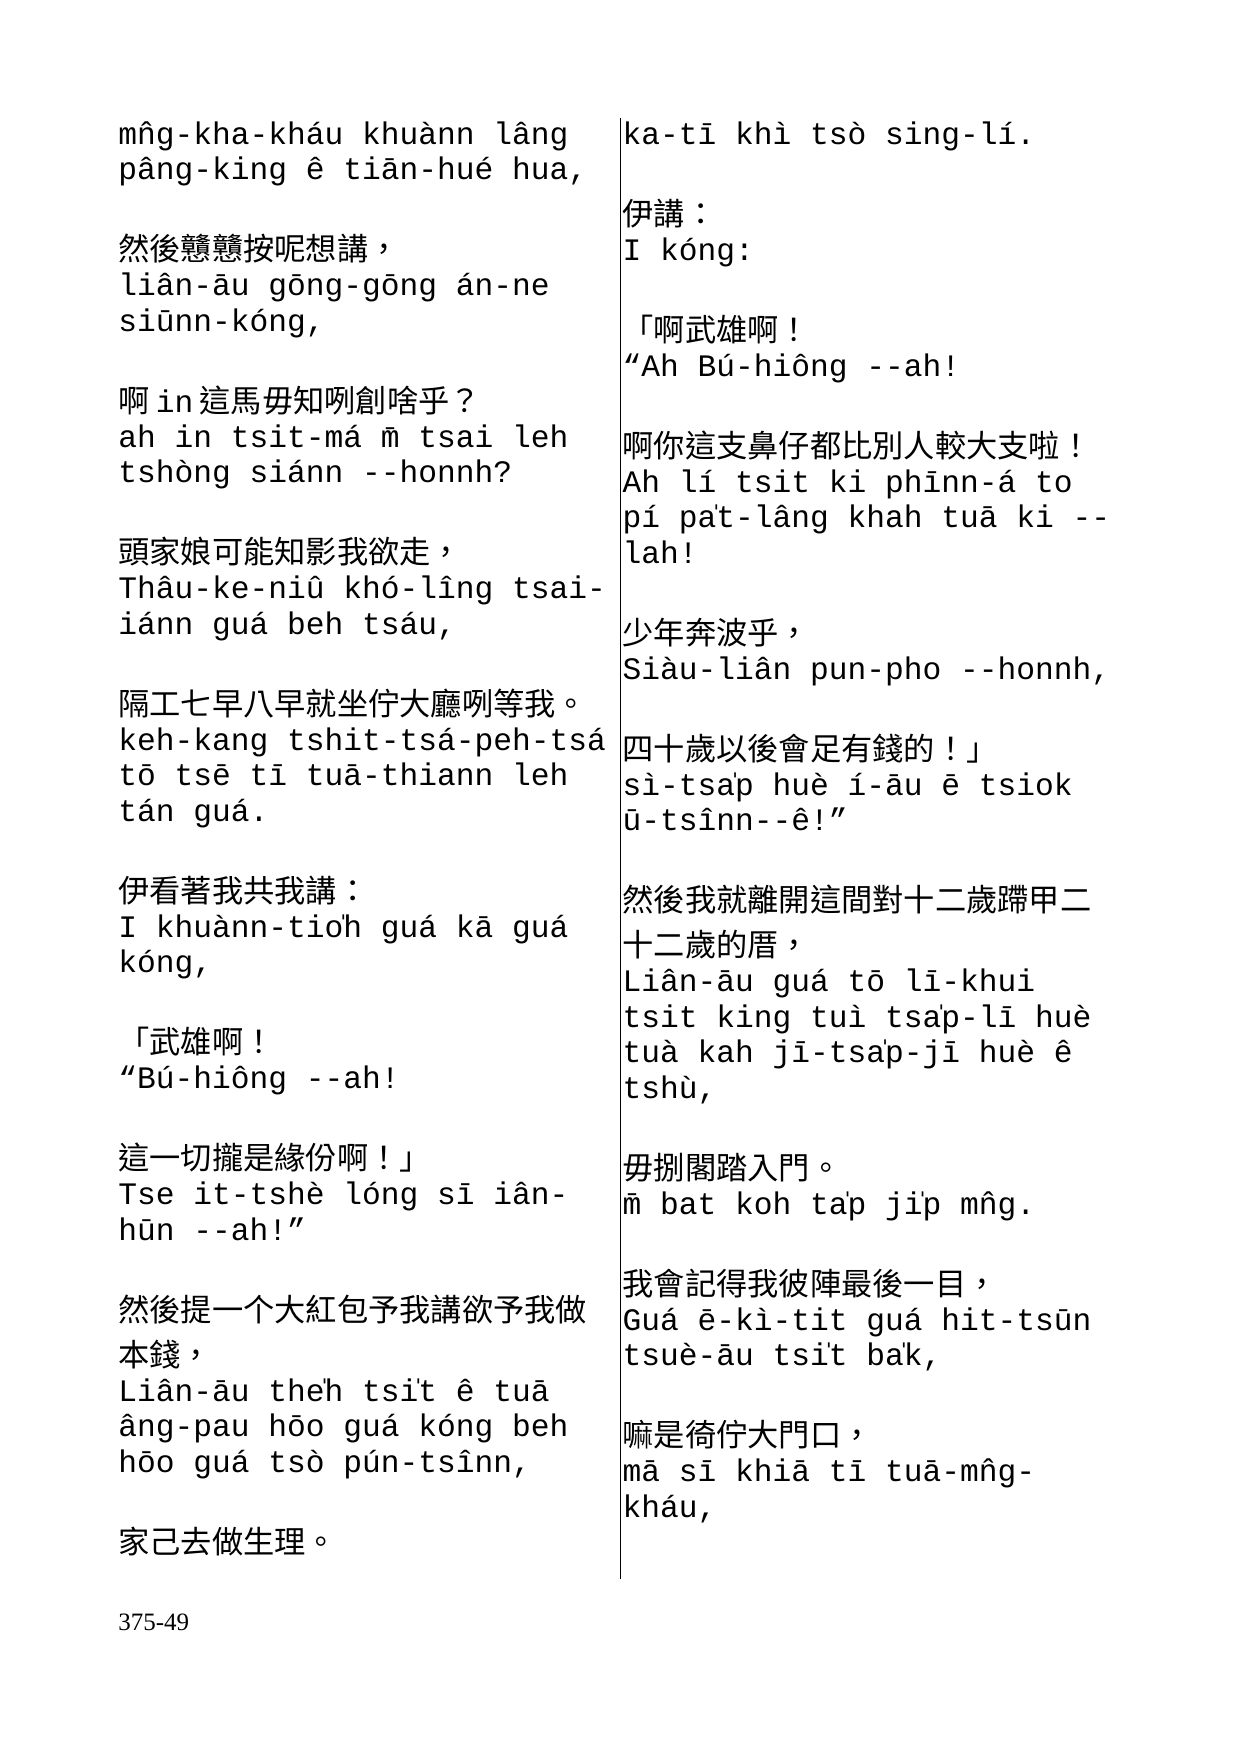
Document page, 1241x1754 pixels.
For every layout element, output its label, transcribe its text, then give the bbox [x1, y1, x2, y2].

text 嘛是徛佇大門口， [622, 1410, 1122, 1456]
text mā sī khiā tī tuā-mn̂g-kháu, [622, 1456, 1122, 1526]
text liân-āu gōng-gōng án-ne siūnn-kóng, [118, 269, 618, 340]
text I khuànn-tio̍h guá kā guá kóng, [118, 911, 618, 982]
text Guá ē-kì-tit guá hit-tsūn tsuè-āu tsi̍t ba̍k, [622, 1304, 1122, 1375]
text “Bú-hiông --ah! [118, 1063, 618, 1098]
text 家己去做生理。 [118, 1517, 618, 1562]
text 毋捌閣踏入門。 [622, 1143, 1122, 1188]
text Siàu-liân pun-pho --honnh, [622, 653, 1122, 688]
text 這一切攏是緣份啊！」 [118, 1133, 618, 1179]
text Ah lí tsit ki phīnn-á to pí pa̍t-lâng khah tuā ki --lah! [622, 466, 1122, 572]
text “Ah Bú-hiông --ah! [622, 350, 1122, 386]
text ah in tsit-má m̄ tsai leh tshòng siánn --honnh? [118, 421, 618, 492]
text keh-kang tshit-tsá-peh-tsá tō tsē tī tuā-thiann leh tán guá. [118, 724, 618, 831]
text m̄ bat koh ta̍p ji̍p mn̂g. [622, 1188, 1122, 1223]
text I kóng: [622, 234, 1122, 269]
text 我會記得我彼陣最後一目， [622, 1259, 1122, 1304]
text 「武雄啊！ [118, 1017, 618, 1063]
text ka-tī khì tsò sing-lí. [622, 118, 1122, 153]
text 少年奔波乎， [622, 608, 1122, 653]
text 然後我就離開這間對十二歲蹛甲二十二歲的厝， [622, 875, 1122, 966]
text 隔工七早八早就坐佇大廳咧等我。 [118, 679, 618, 724]
text Tse it-tshè lóng sī iân-hūn --ah!” [118, 1179, 618, 1249]
text Liân-āu guá tō lī-khui tsit king tuì tsa̍p-lī huè tuà kah jī-tsa̍p-jī huè ê tshù, [622, 966, 1122, 1107]
text Thâu-ke-niû khó-lîng tsai-iánn guá beh tsáu, [118, 573, 618, 644]
text 頭家娘可能知影我欲走， [118, 528, 618, 573]
text 然後戇戇按呢想講， [118, 224, 618, 269]
text mn̂g-kha-kháu khuànn lâng pâng-king ê tiān-hué hua, [118, 118, 618, 189]
text sì-tsa̍p huè í-āu ē tsiok ū-tsînn--ê!” [622, 769, 1122, 840]
text 啊in這馬毋知咧創啥乎？ [118, 376, 618, 421]
text Liân-āu the̍h tsi̍t ê tuā âng-pau hōo guá kóng beh hōo guá tsò pún-tsînn, [118, 1375, 618, 1482]
text 「啊武雄啊！ [622, 305, 1122, 350]
text 四十歲以後會足有錢的！」 [622, 724, 1122, 769]
text 然後提一个大紅包予我講欲予我做本錢， [118, 1285, 618, 1375]
text 伊看著我共我講： [118, 866, 618, 911]
text 啊你這支鼻仔都比別人較大支啦！ [622, 421, 1122, 466]
text 伊講： [622, 189, 1122, 234]
